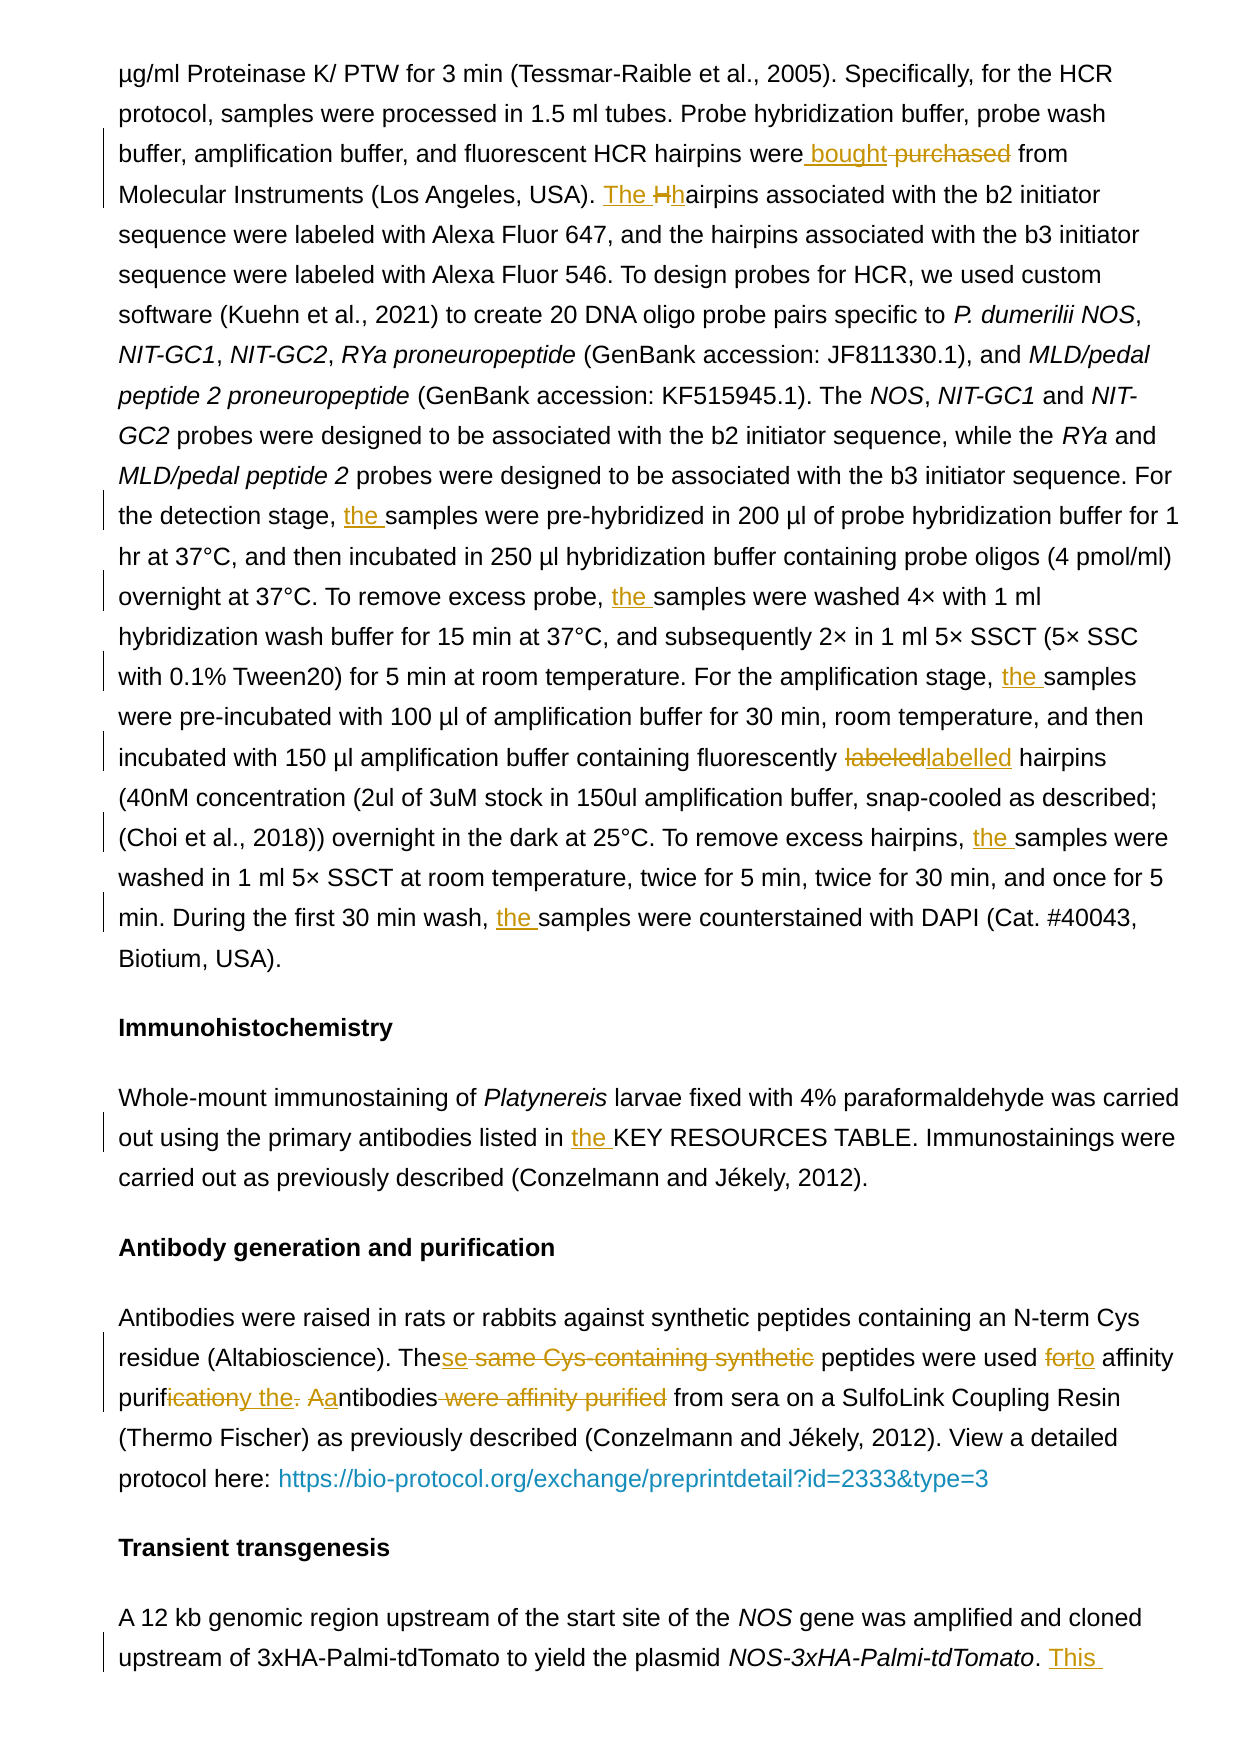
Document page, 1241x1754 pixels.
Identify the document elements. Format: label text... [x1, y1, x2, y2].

text Antibody generation and purification [118, 1233, 1181, 1262]
text Antibodies were raised in rats or rabbits against synthetic peptides containing an N-term Cys residue (Altabioscience). These peptides were used to affinity purify the antibodies from sera on a SulfoLink Coupling Resin (Thermo Fischer) as previously described (Conzelmann and Jékely, 2012). View a detailed protocol here: https://bio-protocol.org/exchange/preprintdetail?id=2333&type=3 [118, 1303, 1181, 1492]
text Immunohistochemistry [118, 1013, 1181, 1042]
text Transient transgenesis [118, 1533, 1181, 1562]
text µg/ml Proteinase K/ PTW for 3 min (Tessmar-Raible et al., 2005). Specifically, for the HCR protocol, samples were processed in 1.5 ml tubes. Probe hybridization buffer, probe wash buffer, amplification buffer, and fluorescent HCR hairpins were bought from Molecular Instruments (Los Angeles, USA). The hairpins associated with the b2 initiator sequence were labeled with Alexa Fluor 647, and the hairpins associated with the b3 initiator sequence were labeled with Alexa Fluor 546. To design probes for HCR, we used custom software (Kuehn et al., 2021) to create 20 DNA oligo probe pairs specific to P. dumerilii NOS, NIT-GC1, NIT-GC2, RYa proneuropeptide (GenBank accession: JF811330.1), and MLD/pedal peptide 2 proneuropeptide (GenBank accession: KF515945.1). The NOS, NIT-GC1 and NIT-GC2 probes were designed to be associated with the b2 initiator sequence, while the RYa and MLD/pedal peptide 2 probes were designed to be associated with the b3 initiator sequence. For the detection stage, the samples were pre-hybridized in 200 µl of probe hybridization buffer for 1 hr at 37°C, and then incubated in 250 µl hybridization buffer containing probe oligos (4 pmol/ml) overnight at 37°C. To remove excess probe, the samples were washed 4× with 1 ml hybridization wash buffer for 15 min at 37°C, and subsequently 2× in 1 ml 5× SSCT (5× SSC with 0.1% Tween20) for 5 min at room temperature. For the amplification stage, the samples were pre-incubated with 100 µl of amplification buffer for 30 min, room temperature, and then incubated with 150 µl amplification buffer containing fluorescently labelled hairpins (40nM concentration (2ul of 3uM stock in 150ul amplification buffer, snap-cooled as described; (Choi et al., 2018)) overnight in the dark at 25°C. To remove excess hairpins, the samples were washed in 1 ml 5× SSCT at room temperature, twice for 5 min, twice for 30 min, and once for 5 min. During the first 30 min wash, the samples were counterstained with DAPI (Cat. #40043, Biotium, USA). [118, 59, 1181, 972]
text A 12 kb genomic region upstream of the start site of the NOS gene was amplified and cloned upstream of 3xHA-Palmi-tdTomato to yield the plasmid NOS-3xHA-Palmi-tdTomato. This construct (ca. 250 ng/ml) was injected into fertilized eggs. Three days later, the larvae were checked for reporter expression on an AxioImager Z.1 fluorescence microscope (Carl Zeiss GmbH, Jena) and if positive were fixed for immunostaining. The immunostaining for the HA-tagged reporter was done as described (Verasztó et al., 2017). Stained specimens were imaged on an LSM 780 NLO or LSM 880 Airysan Confocal Microscope (Carl Zeiss GmbH, Jena). [118, 1603, 1181, 1672]
text Whole-mount immunostaining of Platynereis larvae fixed with 4% paraformaldehyde was carried out using the primary antibodies listed in the KEY RESOURCES TABLE. Immunostainings were carried out as previously described (Conzelmann and Jékely, 2012). [118, 1083, 1181, 1192]
